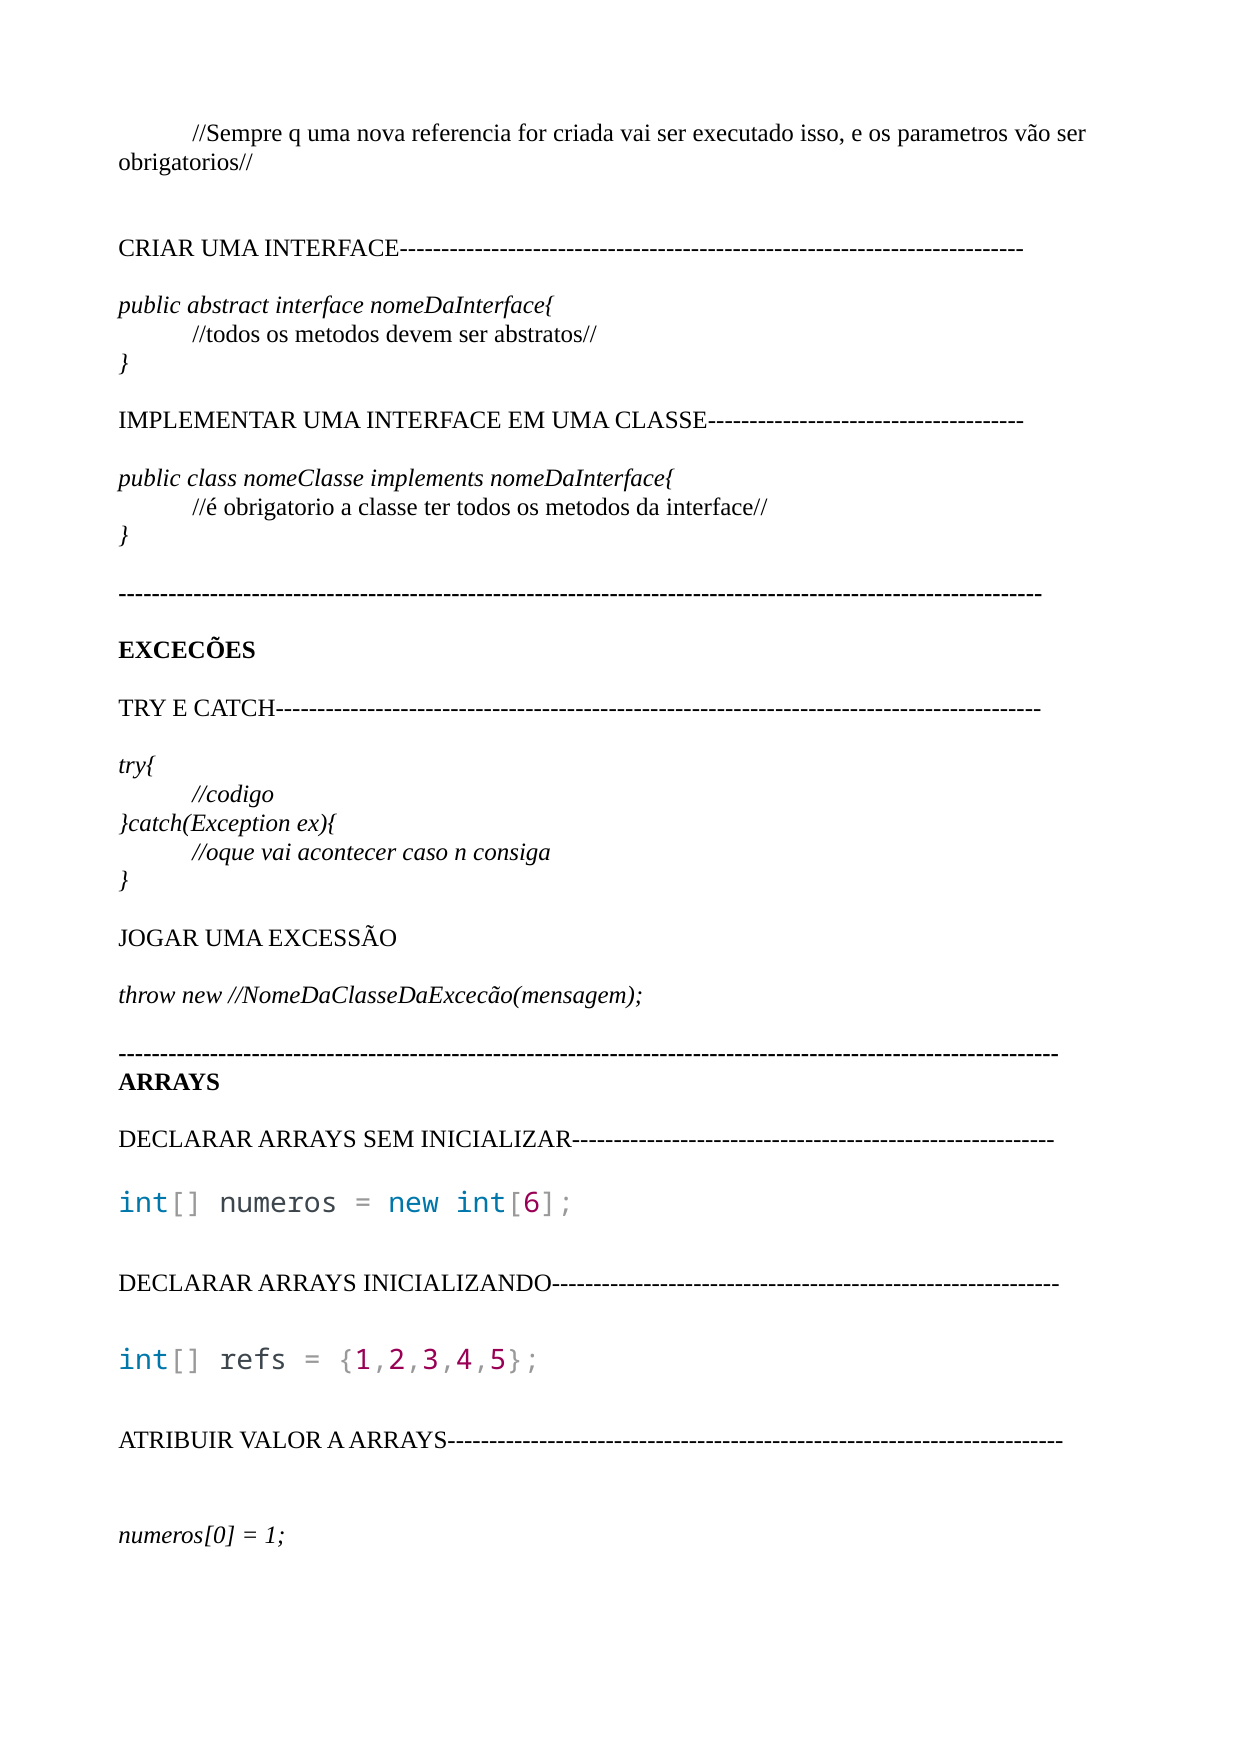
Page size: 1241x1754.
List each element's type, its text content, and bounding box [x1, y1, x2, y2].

text //codigo [118, 779, 1122, 808]
text public class nomeClasse implements nomeDaInterface{ [118, 463, 1122, 492]
text --------------------------------------------------------------------------------------------------------------- [118, 578, 1122, 607]
text TRY E CATCH-------------------------------------------------------------------------------------------- [118, 693, 1122, 722]
text } [118, 866, 1122, 894]
text //oque vai acontecer caso n consiga [118, 837, 1122, 866]
text ATRIBUIR VALOR A ARRAYS-------------------------------------------------------------------------- [118, 1425, 1122, 1454]
text CRIAR UMA INTERFACE--------------------------------------------------------------------------- [118, 233, 1122, 262]
text //todos os metodos devem ser abstratos// [118, 319, 1122, 348]
text }catch(Exception ex){ [118, 808, 1122, 837]
text IMPLEMENTAR UMA INTERFACE EM UMA CLASSE-------------------------------------- [118, 406, 1122, 434]
text JOGAR UMA EXCESSÃO [118, 923, 1122, 952]
text try{ [118, 751, 1122, 779]
text int[] numeros = new int[6]; [118, 1182, 1122, 1220]
text } [118, 348, 1122, 377]
text numeros[0] = 1; [118, 1520, 1122, 1582]
text EXCECÕES [118, 636, 1122, 664]
text int[] refs = {1,2,3,4,5}; [118, 1339, 1122, 1377]
text public abstract interface nomeDaInterface{ [118, 291, 1122, 319]
text ----------------------------------------------------------------------------------------------------------------- [118, 1038, 1122, 1067]
text DECLARAR ARRAYS INICIALIZANDO------------------------------------------------------------- [118, 1268, 1122, 1297]
text throw new //NomeDaClasseDaExcecão(mensagem); [118, 981, 1122, 1009]
text } [118, 521, 1122, 549]
text ARRAYS [118, 1067, 1122, 1096]
text //é obrigatorio a classe ter todos os metodos da interface// [118, 492, 1122, 521]
text DECLARAR ARRAYS SEM INICIALIZAR---------------------------------------------------------- [118, 1124, 1122, 1153]
text //Sempre q uma nova referencia for criada vai ser executado isso, e os parametros vão ser obrigatorios// [118, 118, 1122, 176]
